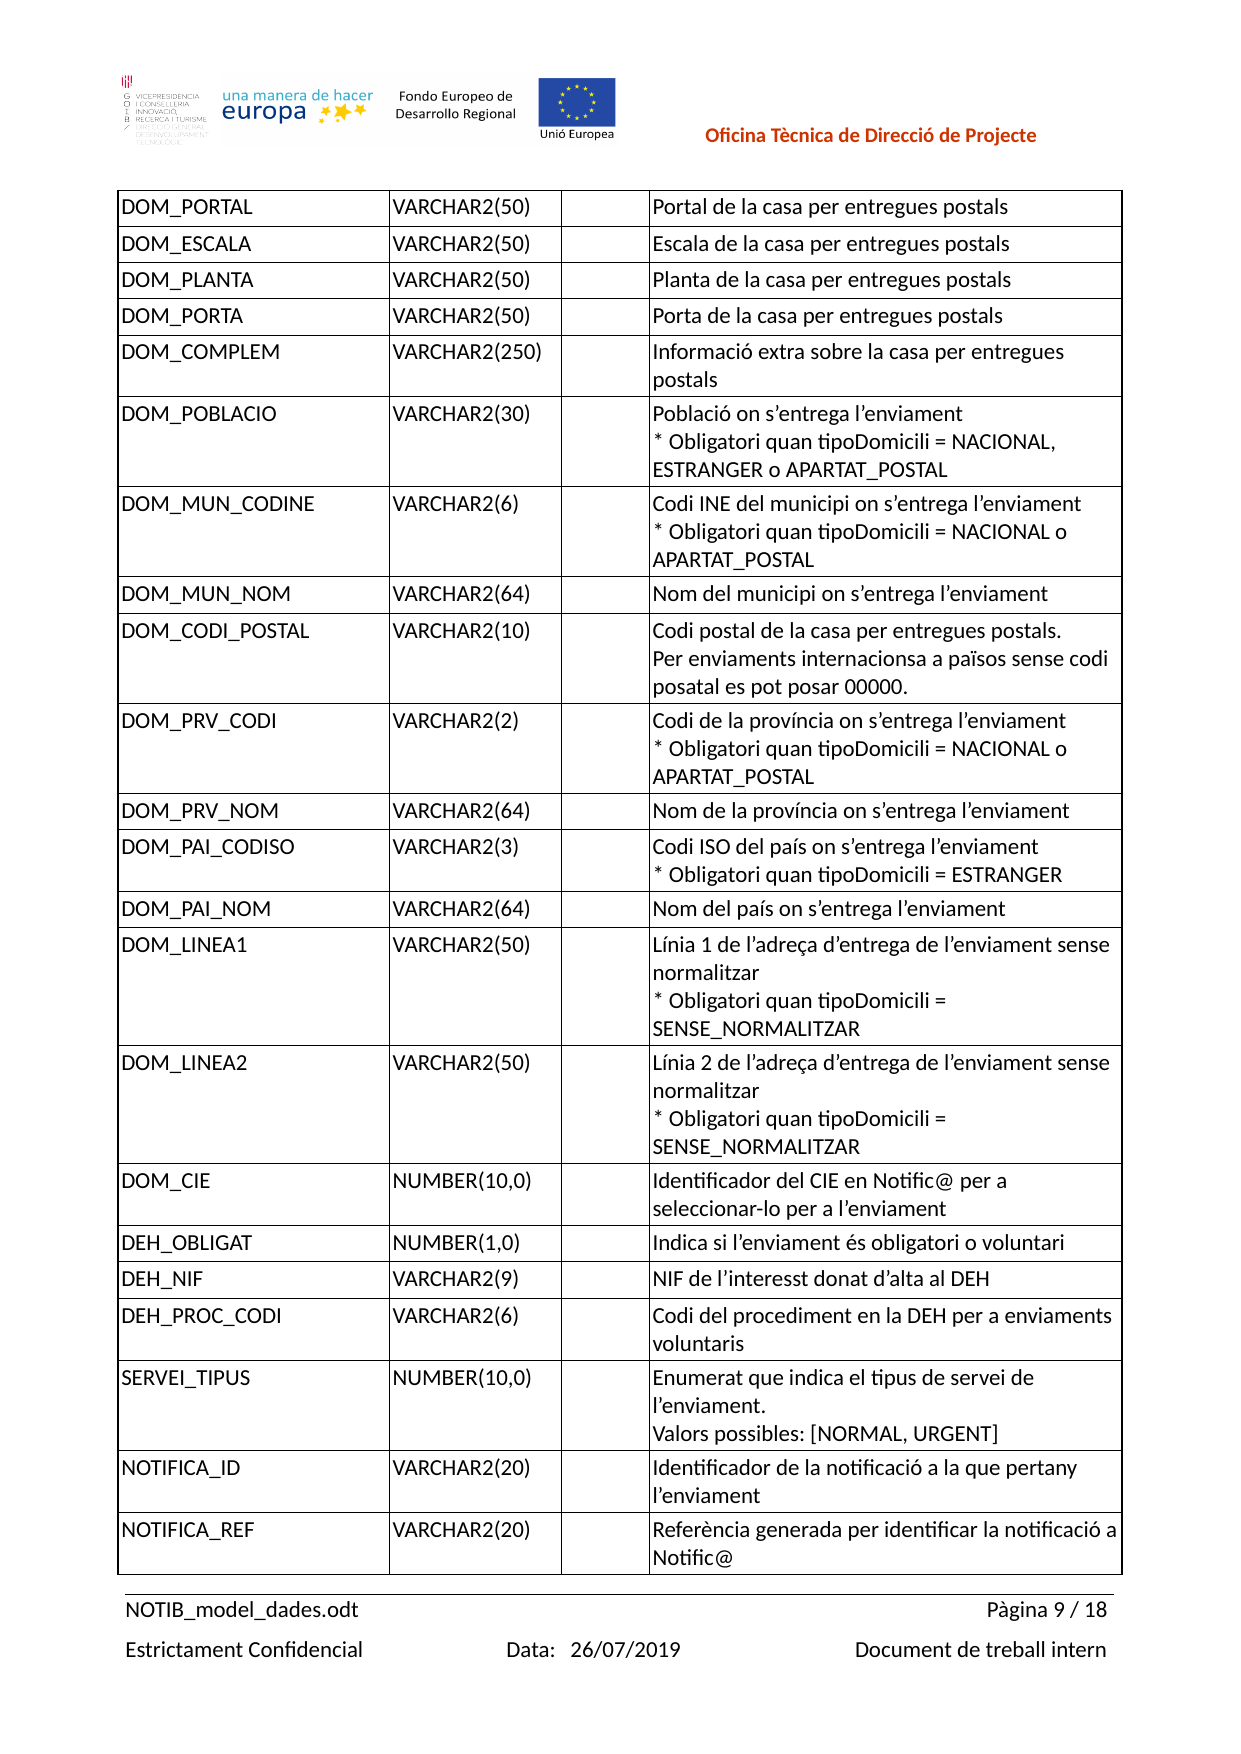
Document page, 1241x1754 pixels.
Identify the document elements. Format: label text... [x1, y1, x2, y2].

table_cell VARCHAR2(250) [390, 336, 561, 396]
table_cell DEH_PROC_CODI [119, 1299, 389, 1360]
table_cell VARCHAR2(64) [390, 892, 561, 927]
table_cell [562, 1451, 649, 1512]
table_cell VARCHAR2(50) [390, 227, 561, 262]
table_cell VARCHAR2(50) [390, 299, 561, 334]
table_cell VARCHAR2(6) [390, 1299, 561, 1360]
table_cell Portal de la casa per entregues postals [650, 191, 1121, 226]
table_cell Porta de la casa per entregues postals [650, 299, 1121, 334]
table_cell NUMBER(10,0) [390, 1361, 561, 1450]
table_cell [562, 1299, 649, 1360]
table_cell Codi del procediment en la DEH per a enviaments voluntaris [650, 1299, 1121, 1360]
table_cell [562, 928, 649, 1045]
table_cell DOM_PAI_NOM [119, 892, 389, 927]
table_cell VARCHAR2(64) [390, 577, 561, 613]
table_cell NOTIFICA_ID [119, 1451, 389, 1512]
table_cell [562, 1513, 649, 1574]
table_cell [562, 336, 649, 396]
table_cell NIF de l’interesst donat d’alta al DEH [650, 1262, 1121, 1298]
table_cell [562, 794, 649, 829]
table_cell [562, 487, 649, 576]
picture [118, 73, 213, 147]
table_cell VARCHAR2(50) [390, 1046, 561, 1163]
table_cell NOTIFICA_REF [119, 1513, 389, 1574]
table_cell Codi postal de la casa per entregues postals. Per enviaments internacionsa a països sense codi posatal es pot posar 00000. [650, 614, 1121, 703]
table_cell DOM_PRV_CODI [119, 704, 389, 793]
table_cell VARCHAR2(9) [390, 1262, 561, 1298]
table_cell Nom del país on s’entrega l’enviament [650, 892, 1121, 927]
table_cell Nom del municipi on s’entrega l’enviament [650, 577, 1121, 613]
table_cell DEH_NIF [119, 1262, 389, 1298]
table_cell Població on s’entrega l’enviament * Obligatori quan tipoDomicili = NACIONAL, ESTRANGER o APARTAT_POSTAL [650, 397, 1121, 486]
table_cell DOM_PLANTA [119, 263, 389, 298]
table_cell DOM_COMPLEM [119, 336, 389, 396]
table_cell DOM_PAI_CODISO [119, 830, 389, 891]
table_cell Identificador de la notificació a la que pertany l’enviament [650, 1451, 1121, 1512]
table_cell [562, 830, 649, 891]
table_cell DOM_PRV_NOM [119, 794, 389, 829]
table_cell VARCHAR2(20) [390, 1451, 561, 1512]
table_cell [562, 1262, 649, 1298]
table_cell Enumerat que indica el tipus de servei de l’enviament. Valors possibles: [NORMAL, URGENT] [650, 1361, 1121, 1450]
table_cell VARCHAR2(3) [390, 830, 561, 891]
picture [219, 73, 621, 147]
table_cell DOM_PORTA [119, 299, 389, 334]
table_cell DOM_CODI_POSTAL [119, 614, 389, 703]
table_cell NUMBER(1,0) [390, 1226, 561, 1261]
table_cell Codi de la província on s’entrega l’enviament * Obligatori quan tipoDomicili = NACIONAL o APARTAT_POSTAL [650, 704, 1121, 793]
table_cell Línia 1 de l’adreça d’entrega de l’enviament sense normalitzar * Obligatori quan tipoDomicili = SENSE_NORMALITZAR [650, 928, 1121, 1045]
table_cell Indica si l’enviament és obligatori o voluntari [650, 1226, 1121, 1261]
table_cell VARCHAR2(2) [390, 704, 561, 793]
table_cell [562, 227, 649, 262]
table_cell [562, 614, 649, 703]
table_cell VARCHAR2(30) [390, 397, 561, 486]
table_cell DOM_LINEA2 [119, 1046, 389, 1163]
table_cell [562, 1361, 649, 1450]
table_cell VARCHAR2(6) [390, 487, 561, 576]
table_cell DOM_CIE [119, 1164, 389, 1225]
table_cell Línia 2 de l’adreça d’entrega de l’enviament sense normalitzar * Obligatori quan tipoDomicili = SENSE_NORMALITZAR [650, 1046, 1121, 1163]
table_cell Identificador del CIE en Notific@ per a seleccionar-lo per a l’enviament [650, 1164, 1121, 1225]
table_cell Planta de la casa per entregues postals [650, 263, 1121, 298]
table_cell [562, 577, 649, 613]
table_cell Codi ISO del país on s’entrega l’enviament * Obligatori quan tipoDomicili = ESTRANGER [650, 830, 1121, 891]
table_cell [562, 263, 649, 298]
table_cell Referència generada per identificar la notificació a Notific@ [650, 1513, 1121, 1574]
table_cell VARCHAR2(50) [390, 263, 561, 298]
table_cell DOM_ESCALA [119, 227, 389, 262]
table_cell [562, 892, 649, 927]
table_cell DOM_MUN_NOM [119, 577, 389, 613]
table_cell Informació extra sobre la casa per entregues postals [650, 336, 1121, 396]
table_cell [562, 1226, 649, 1261]
table_cell [562, 299, 649, 334]
table_cell VARCHAR2(50) [390, 928, 561, 1045]
table_cell DOM_LINEA1 [119, 928, 389, 1045]
table_cell VARCHAR2(10) [390, 614, 561, 703]
table_cell Escala de la casa per entregues postals [650, 227, 1121, 262]
table_cell SERVEI_TIPUS [119, 1361, 389, 1450]
table_cell VARCHAR2(50) [390, 191, 561, 226]
table_cell VARCHAR2(64) [390, 794, 561, 829]
table_cell DEH_OBLIGAT [119, 1226, 389, 1261]
table_cell [562, 1164, 649, 1225]
table_cell Nom de la província on s’entrega l’enviament [650, 794, 1121, 829]
table_cell Codi INE del municipi on s’entrega l’enviament * Obligatori quan tipoDomicili = NACIONAL o APARTAT_POSTAL [650, 487, 1121, 576]
table_cell DOM_PORTAL [119, 191, 389, 226]
table_cell [562, 191, 649, 226]
table_cell NUMBER(10,0) [390, 1164, 561, 1225]
table_cell [562, 704, 649, 793]
table_cell [562, 397, 649, 486]
table_cell VARCHAR2(20) [390, 1513, 561, 1574]
table_cell DOM_MUN_CODINE [119, 487, 389, 576]
table_cell DOM_POBLACIO [119, 397, 389, 486]
table_cell [562, 1046, 649, 1163]
